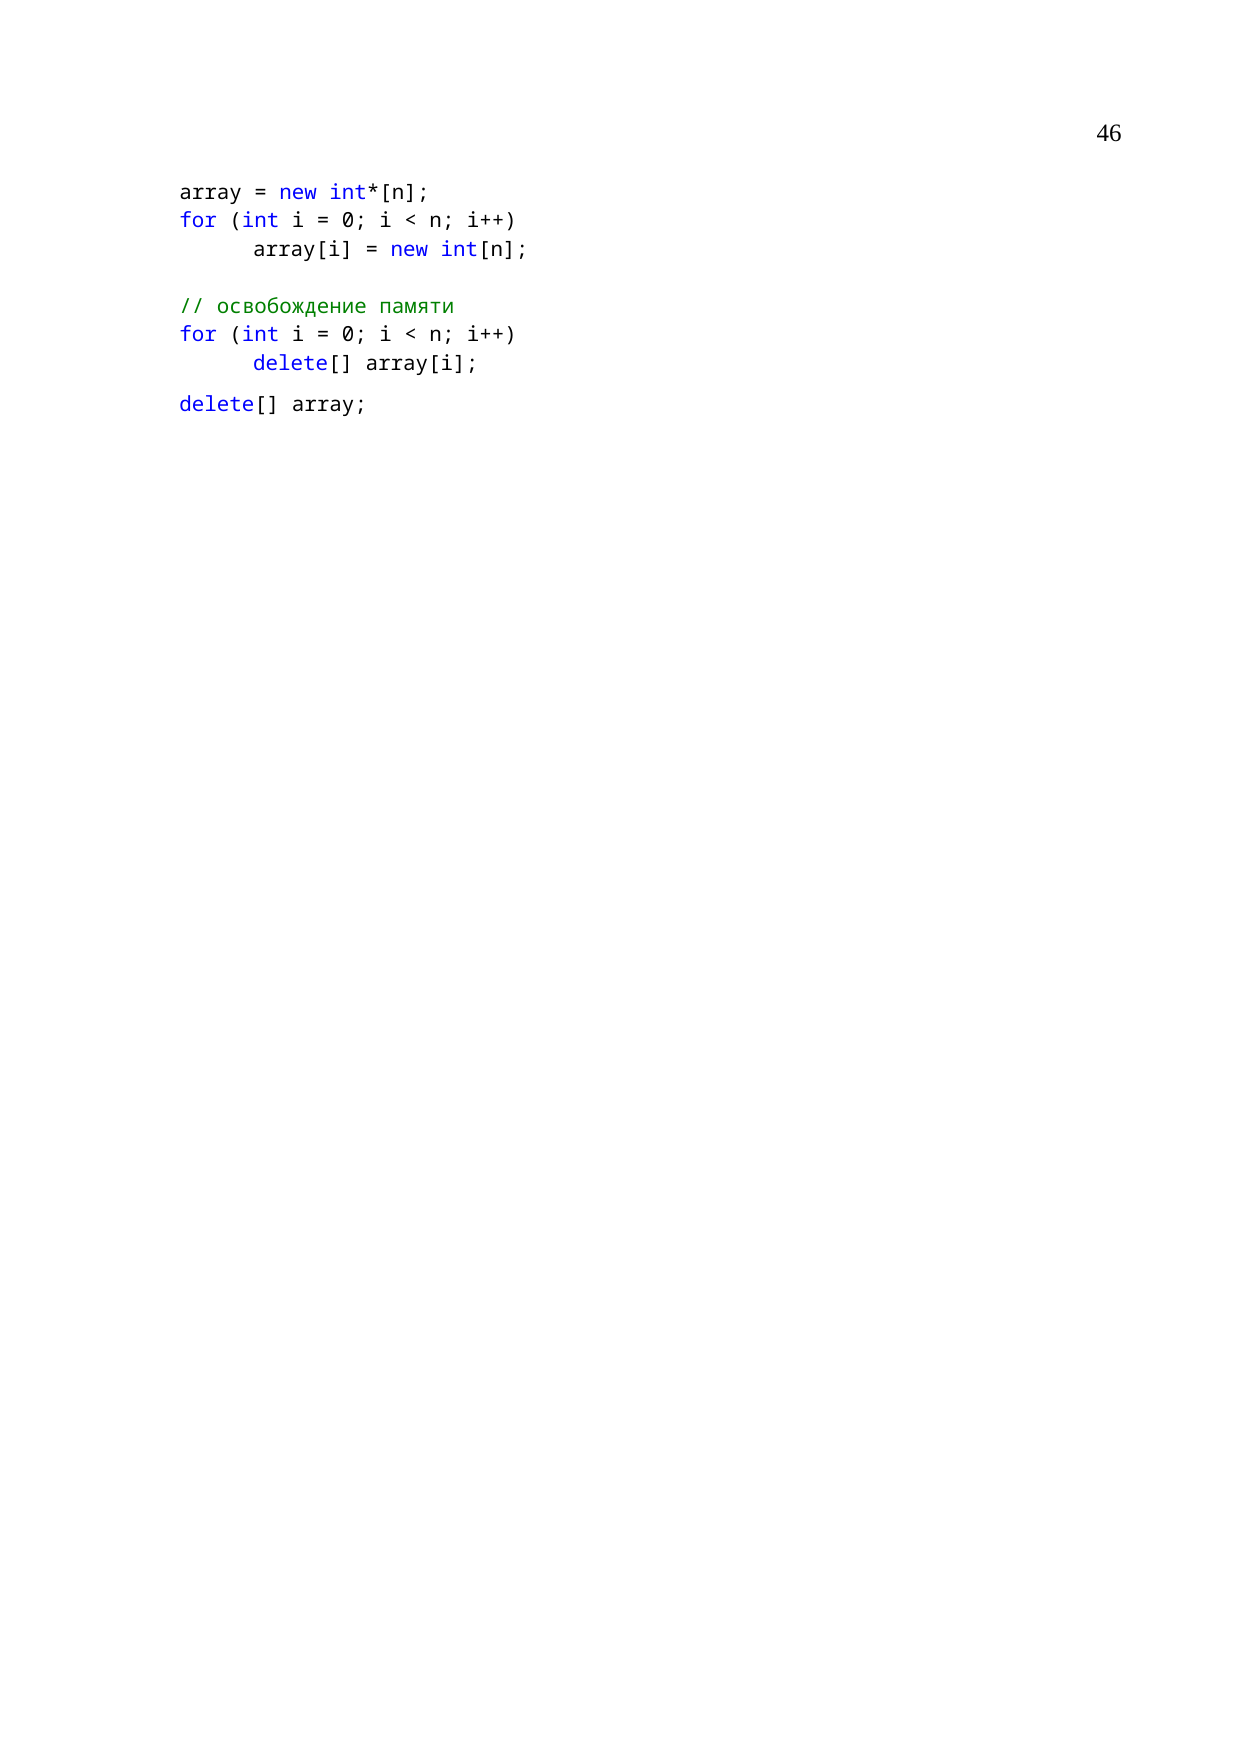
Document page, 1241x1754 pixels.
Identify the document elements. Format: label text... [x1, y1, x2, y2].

text for (int i = 0; i < n; i++) [179, 319, 1121, 348]
text array = new int*[n]; [179, 177, 1121, 206]
text for (int i = 0; i < n; i++) [179, 206, 1121, 234]
text delete[] array; [179, 389, 1121, 417]
text array[i] = new int[n]; [179, 234, 1121, 262]
text // освобождение памяти [179, 291, 1121, 319]
text delete[] array[i]; [179, 348, 1121, 376]
